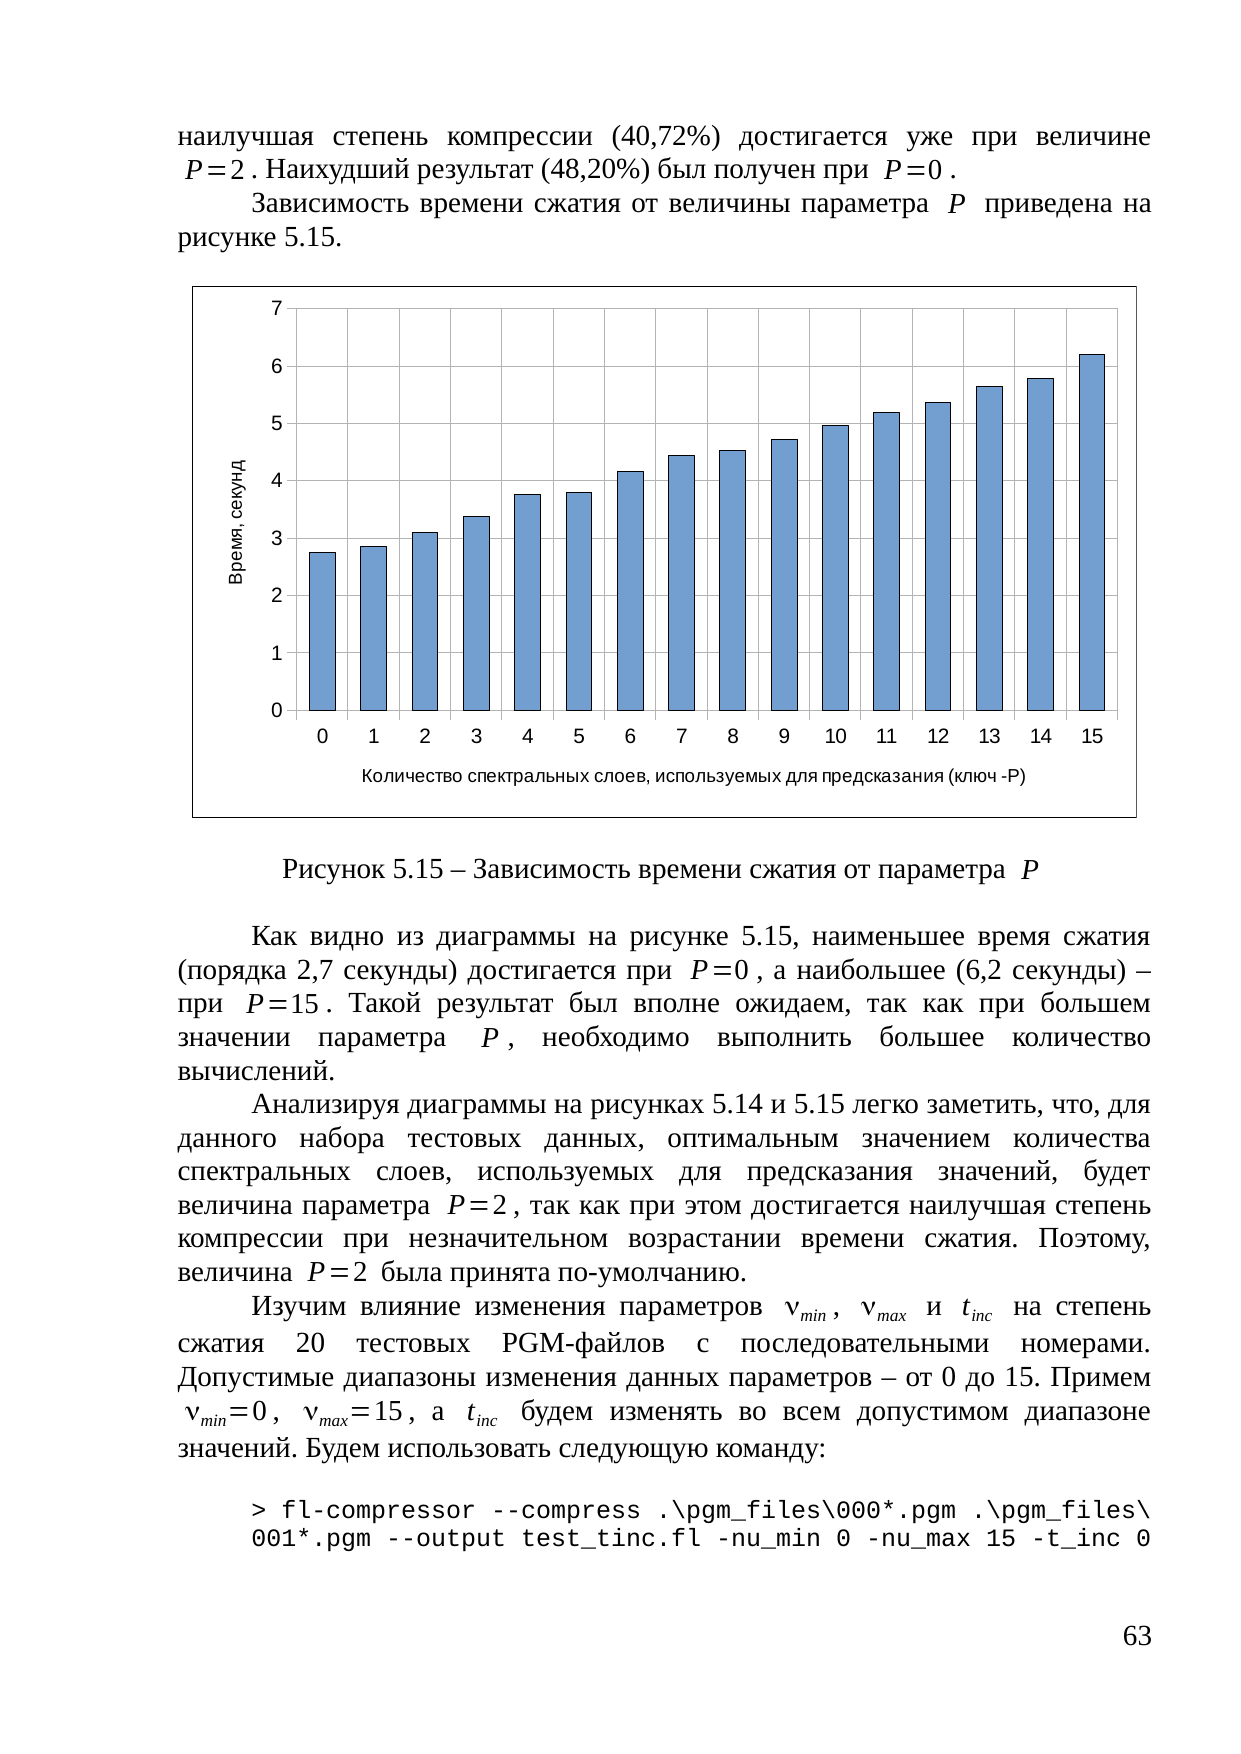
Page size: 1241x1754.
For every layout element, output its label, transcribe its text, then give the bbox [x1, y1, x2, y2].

text Анализируя диаграммы на рисунках 5.14 и 5.15 легко заметить, что, для данного набора тестовых данных, оптимальным значением количества спектральных слоев, используемых для предсказания значений, будет величина параметра , так как при этом достигается наилучшая степень компрессии при незначительном возрастании времени сжатия. Поэтому, величина была принята по-умолчанию. [177, 1086, 1152, 1288]
text Изучим влияние изменения параметров , и на степень сжатия 20 тестовых PGM-файлов с последовательными номерами. Допустимые диапазоны изменения данных параметров – от 0 до 15. Примем , , а будем изменять во всем допустимом диапазоне значений. Будем использовать следующую команду: [177, 1288, 1152, 1464]
text Зависимость времени сжатия от величины параметра приведена на рисунке 5.15. [177, 185, 1152, 252]
text > fl-compressor --compress .\pgm_files\000*.pgm .\pgm_files\001*.pgm --output test_tinc.fl -nu_min 0 -nu_max 15 -t_inc 0 [251, 1498, 1152, 1554]
text наилучшая степень компрессии (40,72%) достигается уже при величине . Наихудший результат (48,20%) был получен при . [177, 118, 1152, 185]
text Рисунок 5.15 – Зависимость времени сжатия от параметра [177, 851, 1152, 885]
text Как видно из диаграммы на рисунке 5.15, наименьшее время сжатия (порядка 2,7 секунды) достигается при , а наибольшее (6,2 секунды) – при . Такой результат был вполне ожидаем, так как при большем значении параметра , необходимо выполнить большее количество вычислений. [177, 918, 1152, 1086]
